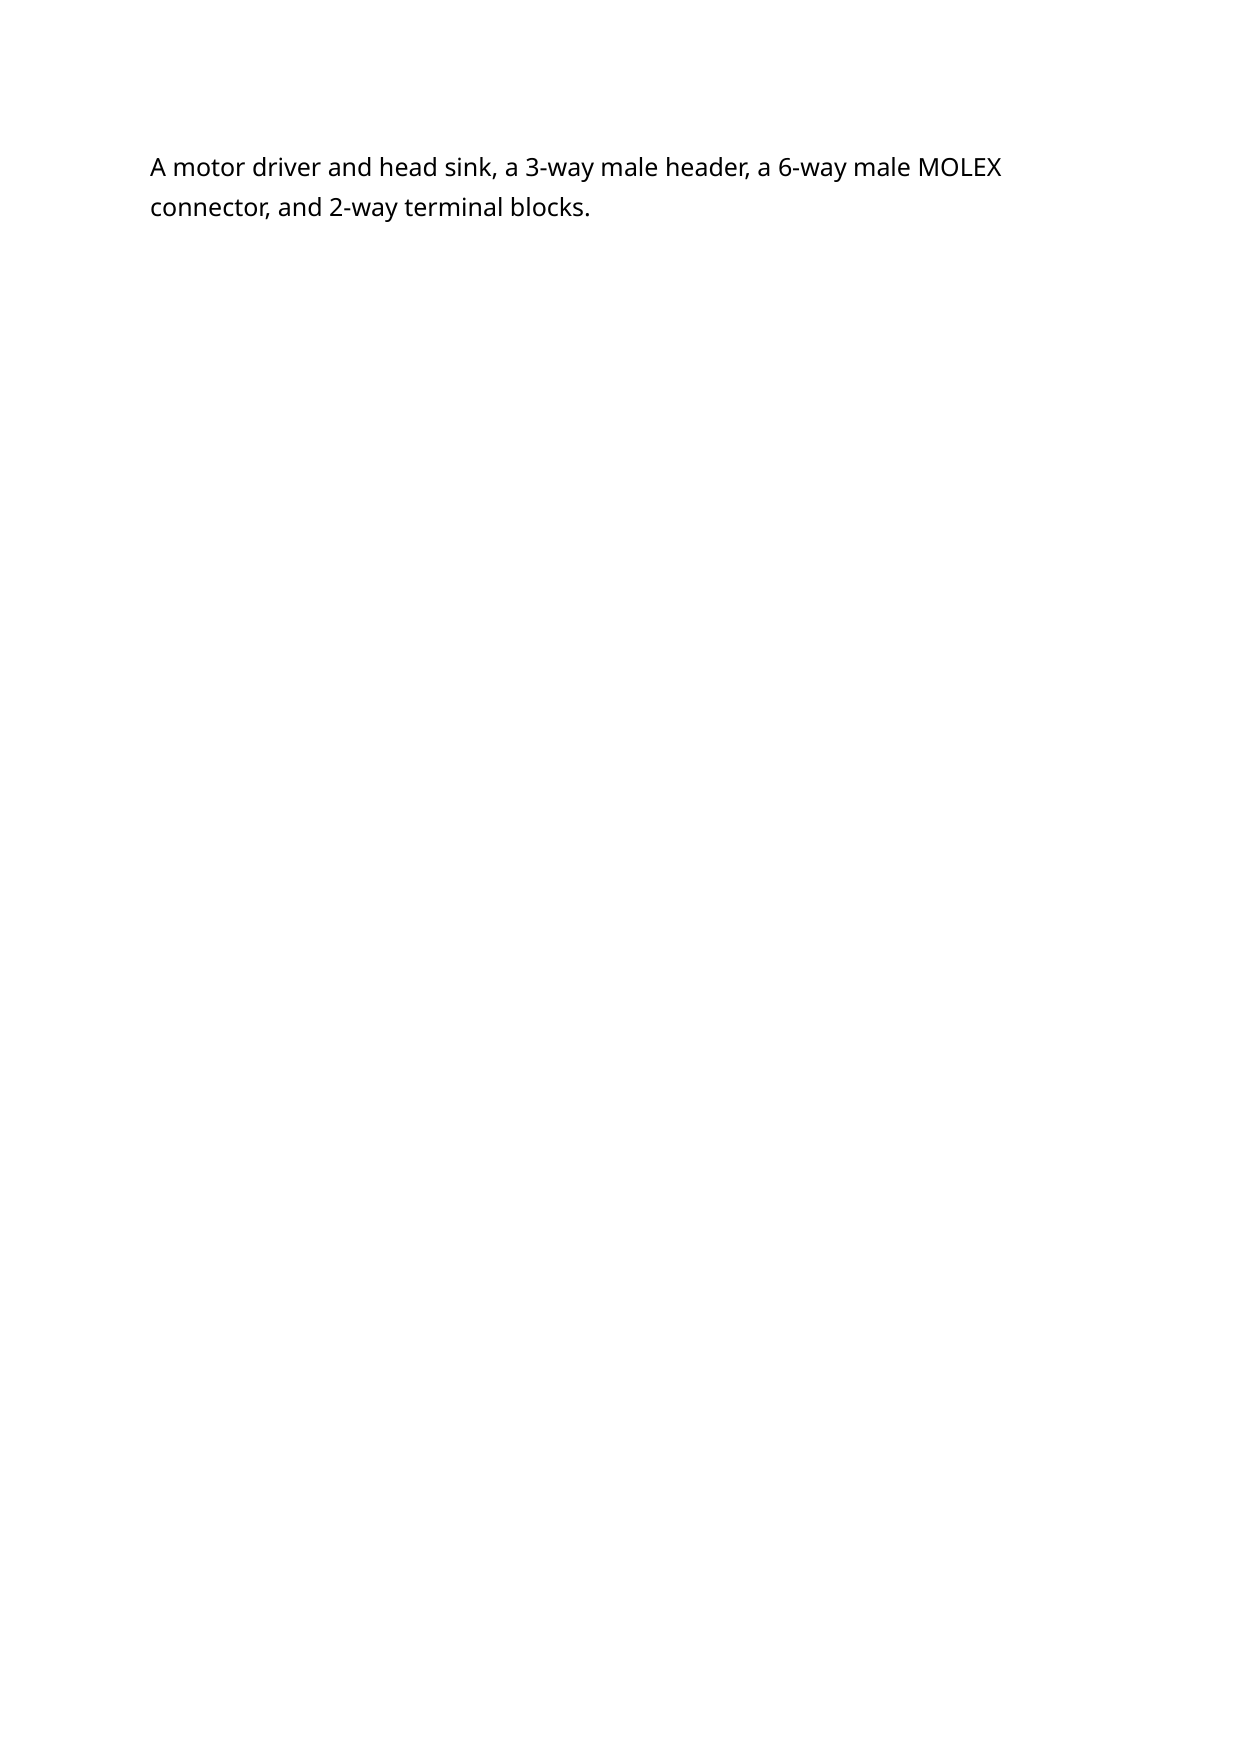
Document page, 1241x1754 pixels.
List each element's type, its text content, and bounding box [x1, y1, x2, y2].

text A motor driver and head sink, a 3-way male header, a 6-way male MOLEX connector, and 2-way terminal blocks. [150, 150, 1090, 223]
